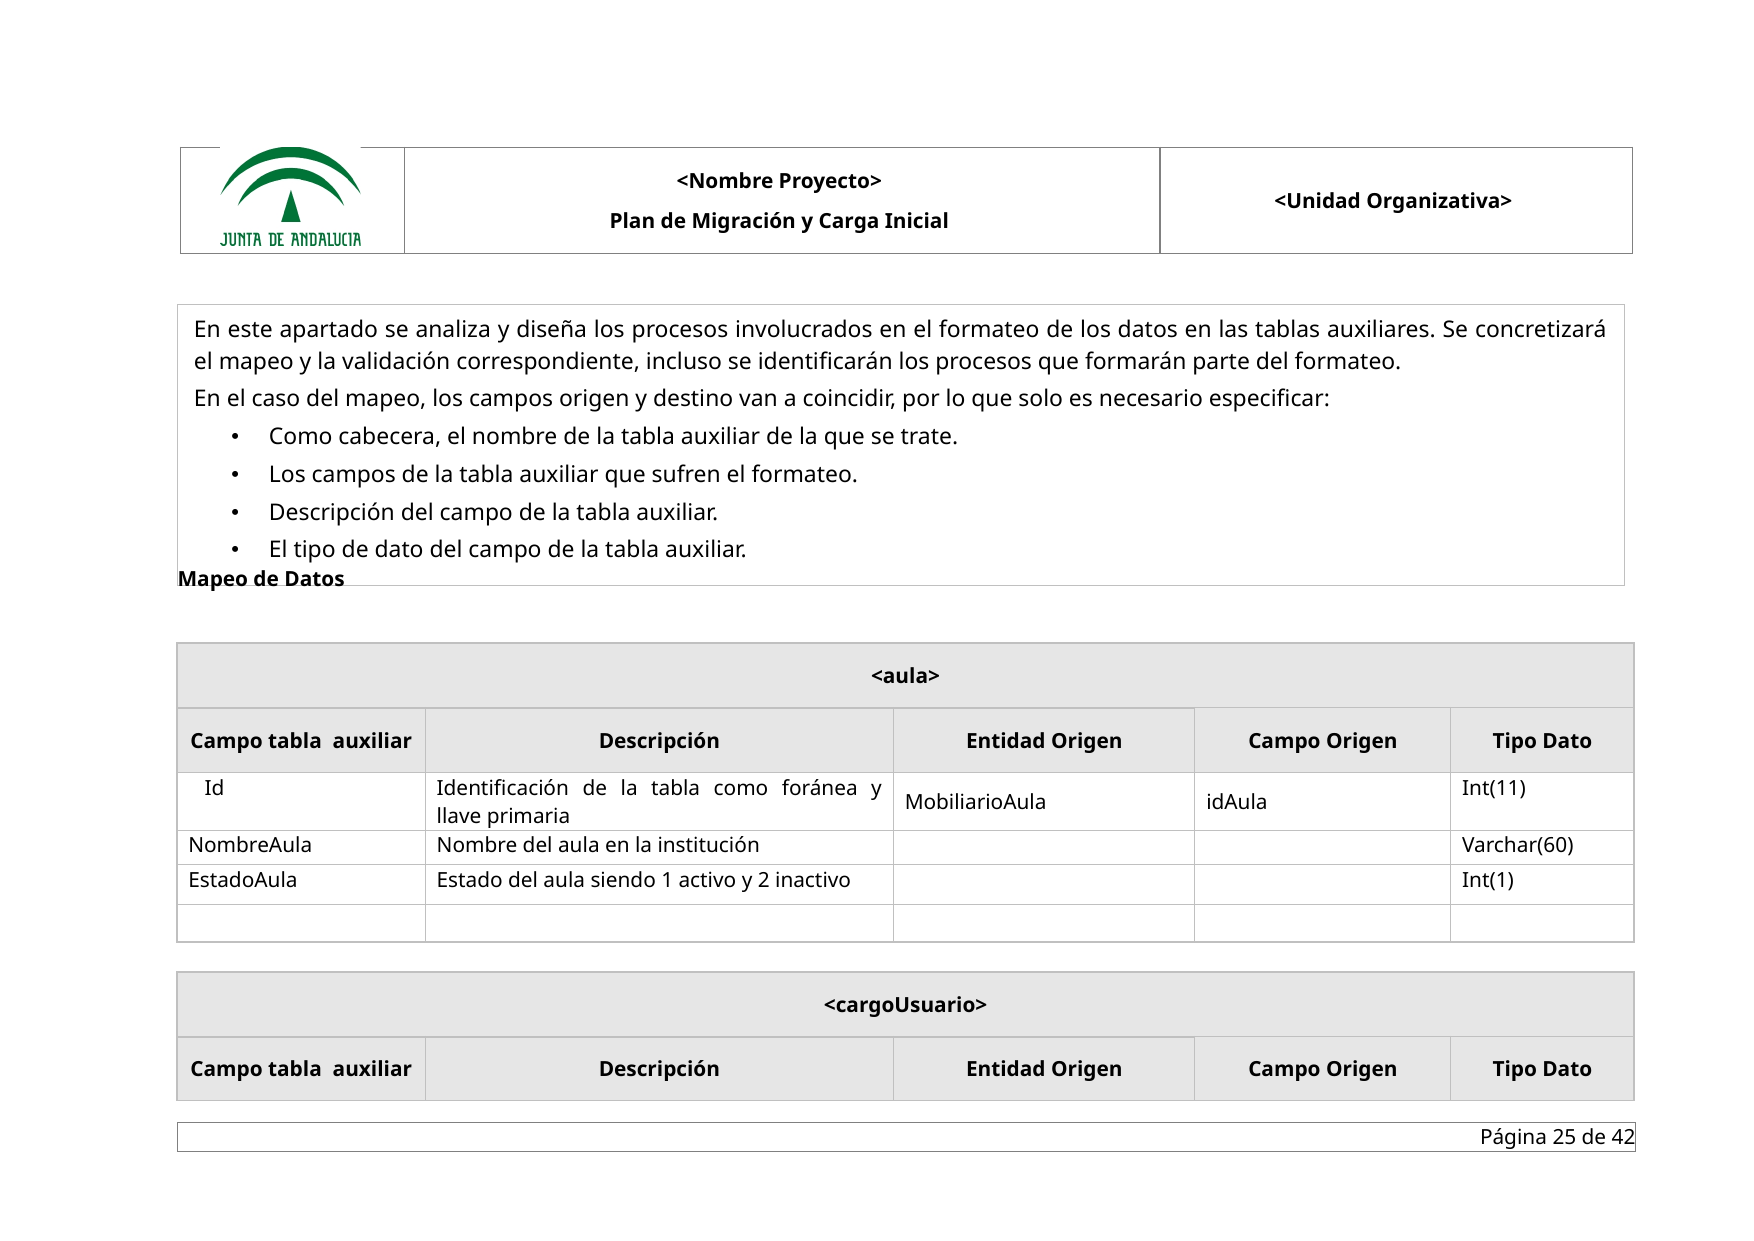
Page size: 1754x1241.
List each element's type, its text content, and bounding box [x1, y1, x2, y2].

list Descripción del campo de la tabla auxiliar. [231, 473, 1608, 504]
table_cell [1195, 831, 1450, 864]
table_cell Descripción [426, 1038, 893, 1100]
table_cell idAula [1195, 773, 1450, 829]
table_cell Campo Origen [1195, 708, 1450, 772]
table_cell [178, 905, 425, 941]
table_cell [894, 865, 1194, 904]
table_header <aula> [178, 644, 1633, 707]
table_cell [894, 831, 1194, 864]
table_cell [1195, 905, 1450, 941]
table_cell MobiliarioAula [894, 773, 1194, 829]
table_cell Campo tabla auxiliar [178, 709, 425, 772]
table_cell Descripción [426, 709, 893, 772]
list La regla de formateo utilizada. [738, 548, 1608, 554]
list Como cabecera, el nombre de la tabla auxiliar de la que se trate. [231, 398, 1608, 429]
list El tipo de dato del campo de la tabla auxiliar. [231, 511, 1608, 542]
table_cell [894, 905, 1194, 941]
table_cell Entidad Origen [894, 1038, 1194, 1100]
text En este apartado se analiza y diseña los procesos involucrados en el formateo de los datos en las tablas auxiliares. Se concretizará el mapeo y la validación correspondiente, incluso se identificarán los procesos que formarán parte del formateo. [194, 305, 1608, 353]
text En el caso del mapeo, los campos origen y destino van a coincidir, por lo que solo es necesario especificar: [194, 360, 1608, 391]
table_cell Campo tabla auxiliar [178, 1038, 425, 1100]
table_cell Id [178, 773, 425, 829]
table_cell Identificación de la tabla como foránea y llave primaria [426, 773, 893, 829]
table_cell Nombre del aula en la institución [426, 831, 893, 864]
table_cell Entidad Origen [894, 709, 1194, 772]
table_cell Tipo Dato [1451, 708, 1633, 772]
table_cell NombreAula [178, 831, 425, 864]
table_cell EstadoAula [178, 865, 425, 904]
table_cell Int(1) [1451, 865, 1633, 904]
table_header <cargoUsuario> [178, 973, 1633, 1036]
table_cell Int(11) [1451, 773, 1633, 829]
table_cell Tipo Dato [1451, 1037, 1633, 1100]
table_cell [426, 905, 893, 941]
table_cell Estado del aula siendo 1 activo y 2 inactivo [426, 865, 893, 904]
table_cell [1451, 905, 1633, 941]
table_cell Campo Origen [1195, 1037, 1450, 1100]
list Los campos de la tabla auxiliar que sufren el formateo. [231, 435, 1608, 467]
text Mapeo de Datos [177, 282, 1636, 592]
table_cell [1195, 865, 1450, 904]
table_cell Varchar(60) [1451, 831, 1633, 864]
